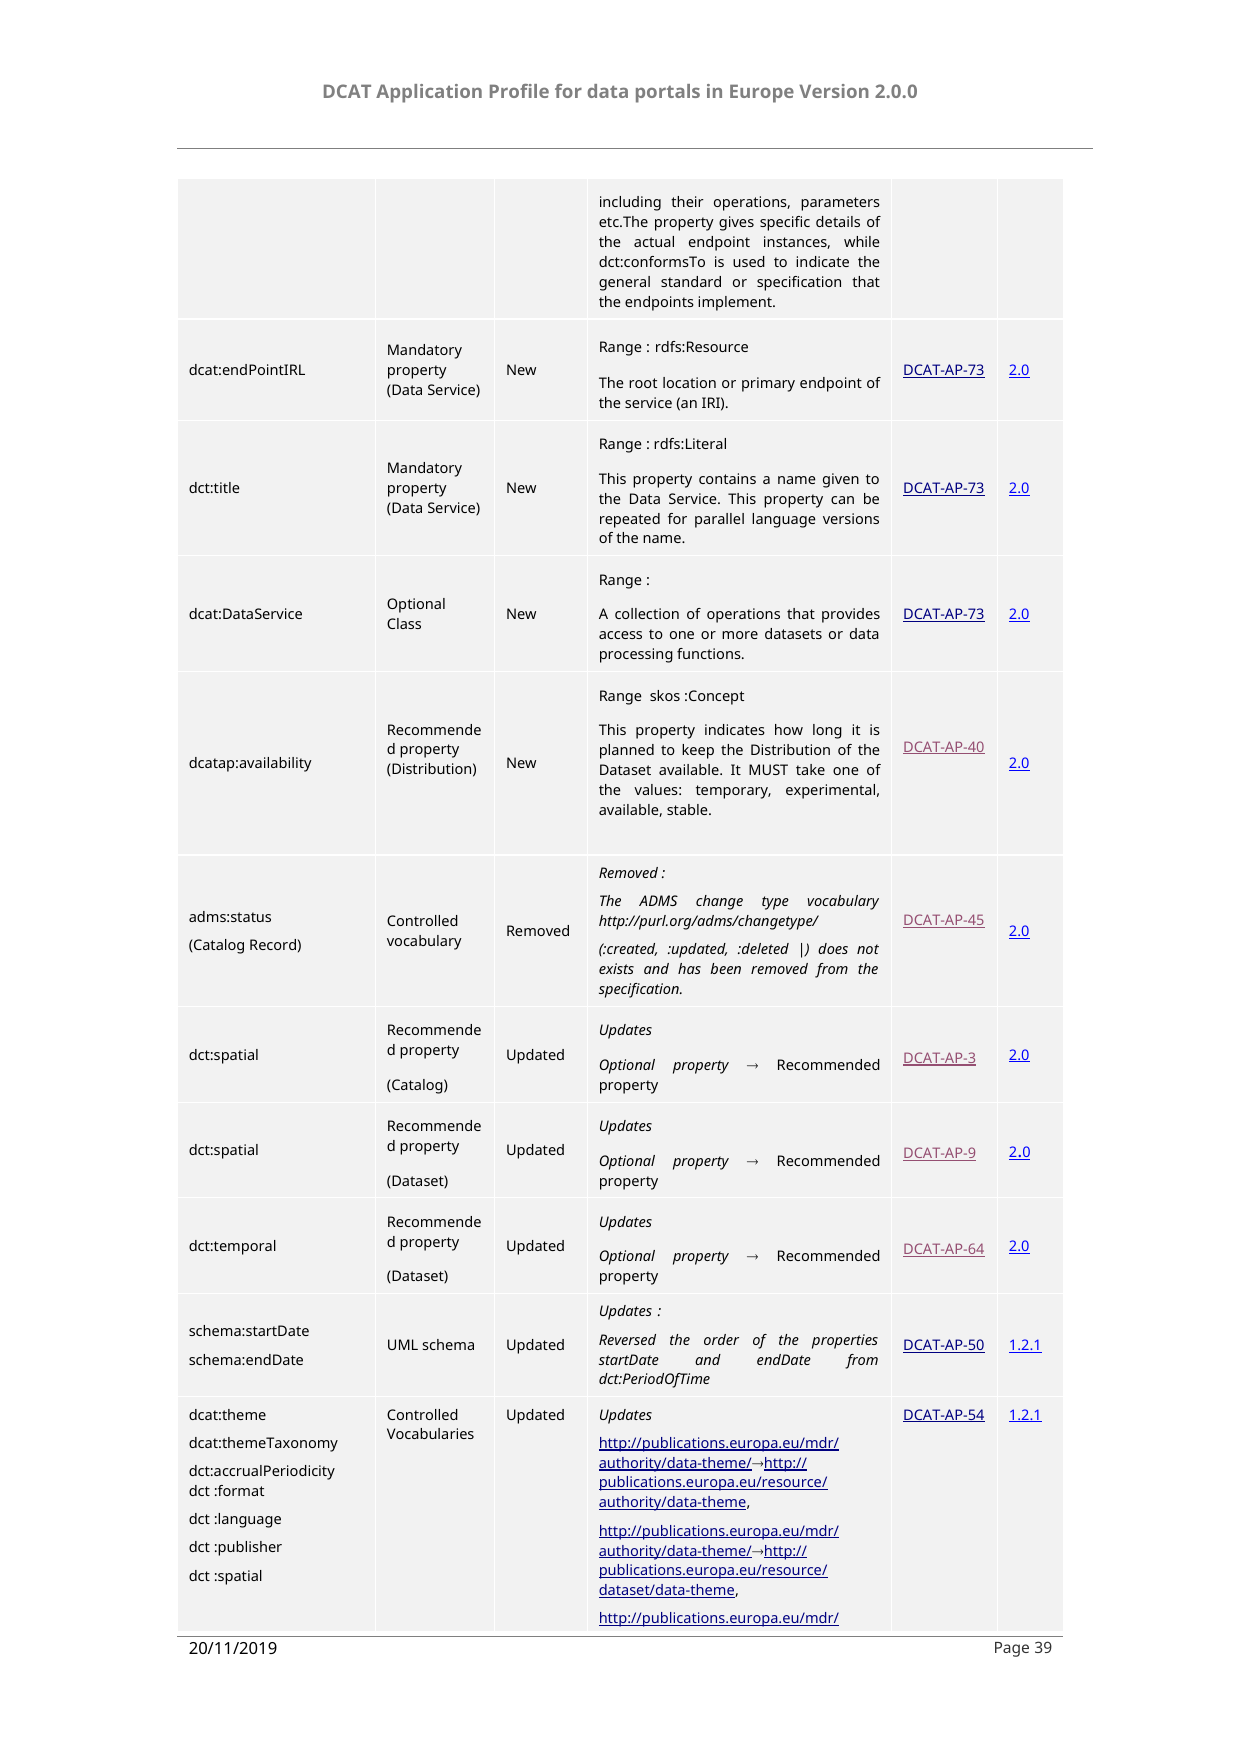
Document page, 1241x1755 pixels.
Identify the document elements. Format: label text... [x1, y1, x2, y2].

table_cell Updates : Reversed the order of the properties startDate and endDate from dct:PeriodOfTime [588, 1294, 891, 1396]
table_cell Updates Optional property  Recommended property [588, 1103, 891, 1197]
table_cell UML schema [376, 1294, 494, 1396]
table_cell DCAT-AP-45 [892, 856, 997, 1006]
table_cell DCAT-AP-3 [892, 1007, 997, 1102]
table_cell 2.0 [998, 1103, 1063, 1197]
table_cell schema:startDate schema:endDate [178, 1294, 375, 1396]
table_cell Removed : The ADMS change type vocabulary http://purl.org/adms/changetype/ (:created, :updated, :deleted |) does not exists and has been removed from the specification. [588, 856, 891, 1006]
table_cell Optional Class [376, 556, 494, 671]
table_cell 2.0 [998, 320, 1063, 420]
table_cell New [495, 320, 587, 420]
table_cell DCAT-AP-50 [892, 1294, 997, 1396]
table_cell dcatap:availability [178, 672, 375, 854]
table_cell dcat:endPointIRL [178, 320, 375, 420]
table_cell Mandatory property (Data Service) [376, 421, 494, 555]
table_cell Range skos :Concept This property indicates how long it is planned to keep the Distribution of the Dataset available. It MUST take one of the values: temporary, experimental, available, stable. [588, 672, 891, 854]
table_cell adms:status (Catalog Record) [178, 856, 375, 1006]
table_cell 2.0 [998, 421, 1063, 555]
table_cell Updates Optional property  Recommended property [588, 1198, 891, 1293]
table_cell Recommended property (Catalog) [376, 1007, 494, 1102]
table_cell DCAT-AP-73 [892, 320, 997, 420]
table_cell DCAT-AP-64 [892, 1198, 997, 1293]
table_cell dct:title [178, 421, 375, 555]
table_cell Range : rdfs:Resource The root location or primary endpoint of the service (an IRI). [588, 320, 891, 420]
table_cell Removed [495, 856, 587, 1006]
table_cell New [495, 421, 587, 555]
table_cell DCAT-AP-40 [892, 672, 997, 854]
table_cell New [495, 672, 587, 854]
table_cell Mandatory property (Data Service) [376, 320, 494, 420]
table_cell Controlled Vocabularies [376, 1397, 494, 1631]
table_cell dct:spatial [178, 1103, 375, 1197]
table_cell New [495, 556, 587, 671]
table_cell dcat:theme dcat:themeTaxonomy dct:accrualPeriodicity dct :format dct :language dct :publisher dct :spatial [178, 1397, 375, 1631]
table_cell Updated [495, 1198, 587, 1293]
table_cell Updated [495, 1294, 587, 1396]
table_cell [376, 179, 494, 318]
table_cell dct:temporal [178, 1198, 375, 1293]
table_cell dct:spatial [178, 1007, 375, 1102]
table_cell [998, 179, 1063, 318]
table_cell Updates Optional property  Recommended property [588, 1007, 891, 1102]
table_cell DCAT-AP-73 [892, 421, 997, 555]
table_cell Updated [495, 1397, 587, 1631]
table_cell 2.0 [998, 672, 1063, 854]
table_cell 1.2.1 [998, 1397, 1063, 1631]
table_cell 2.0 [998, 556, 1063, 671]
table_cell including their operations, parameters etc.The property gives specific details of the actual endpoint instances, while dct:conformsTo is used to indicate the general standard or specification that the endpoints implement. [588, 179, 891, 318]
table_cell 1.2.1 [998, 1294, 1063, 1396]
table_cell Recommended property (Distribution) [376, 672, 494, 854]
table_cell Range : rdfs:Literal This property contains a name given to the Data Service. This property can be repeated for parallel language versions of the name. [588, 421, 891, 555]
table_cell Controlled vocabulary [376, 856, 494, 1006]
table_cell 2.0 [998, 1198, 1063, 1293]
table_cell [495, 179, 587, 318]
table_cell 2.0 [998, 856, 1063, 1006]
table_cell Updates http://publications.europa.eu/mdr/authority/data-theme/http://publications.europa.eu/resource/authority/data-theme, http://publications.europa.eu/mdr/authority/data-theme/http://publications.europa.eu/resource/dataset/data-theme, http://publications.europa.eu/mdr/ [588, 1397, 891, 1631]
table_cell DCAT-AP-73 [892, 556, 997, 671]
table_cell Recommended property (Dataset) [376, 1198, 494, 1293]
table_cell [892, 179, 997, 318]
table_cell [178, 179, 375, 318]
table_cell Updated [495, 1007, 587, 1102]
table_cell 2.0 [998, 1007, 1063, 1102]
table_cell dcat:DataService [178, 556, 375, 671]
table_cell DCAT-AP-54 [892, 1397, 997, 1631]
table_cell DCAT-AP-9 [892, 1103, 997, 1197]
table_cell Recommended property (Dataset) [376, 1103, 494, 1197]
table_cell Updated [495, 1103, 587, 1197]
table_cell Range : A collection of operations that provides access to one or more datasets or data processing functions. [588, 556, 891, 671]
